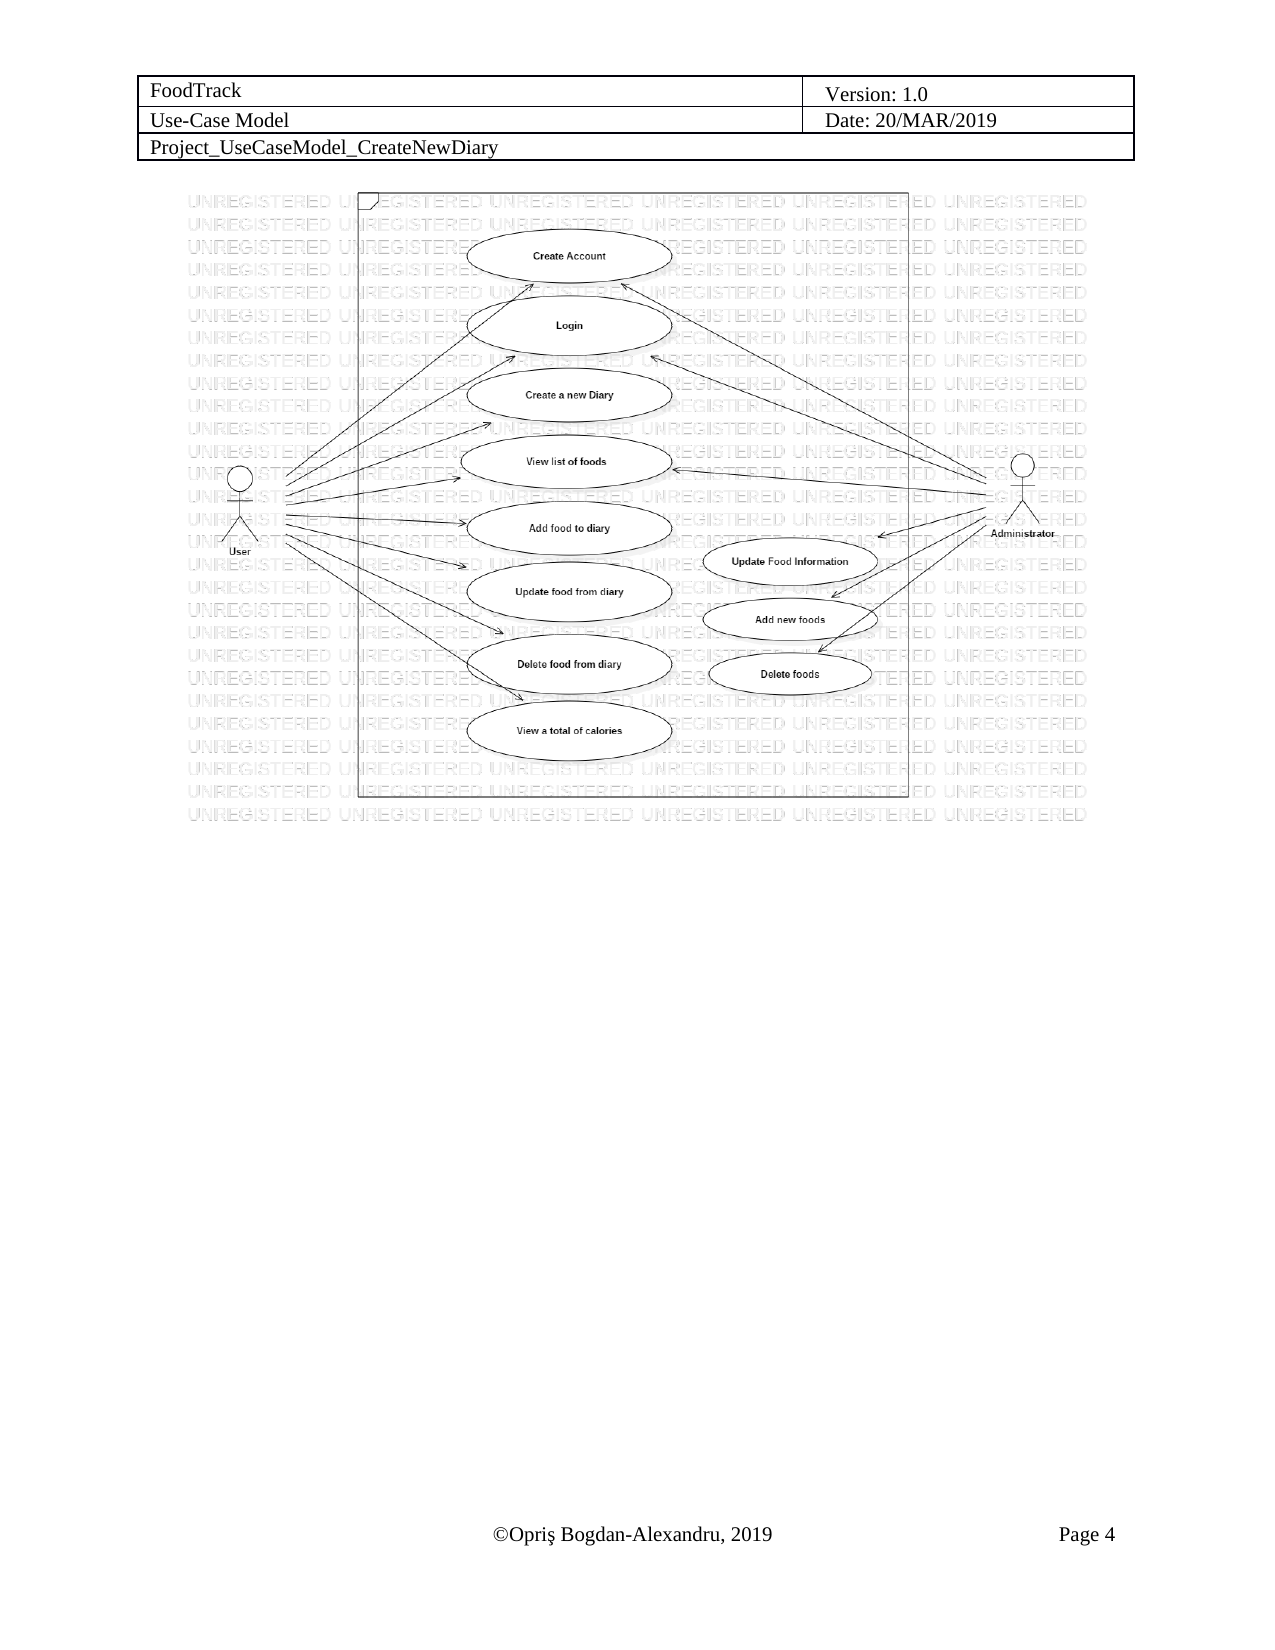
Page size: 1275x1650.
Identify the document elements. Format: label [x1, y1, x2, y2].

picture [187, 185, 1088, 827]
